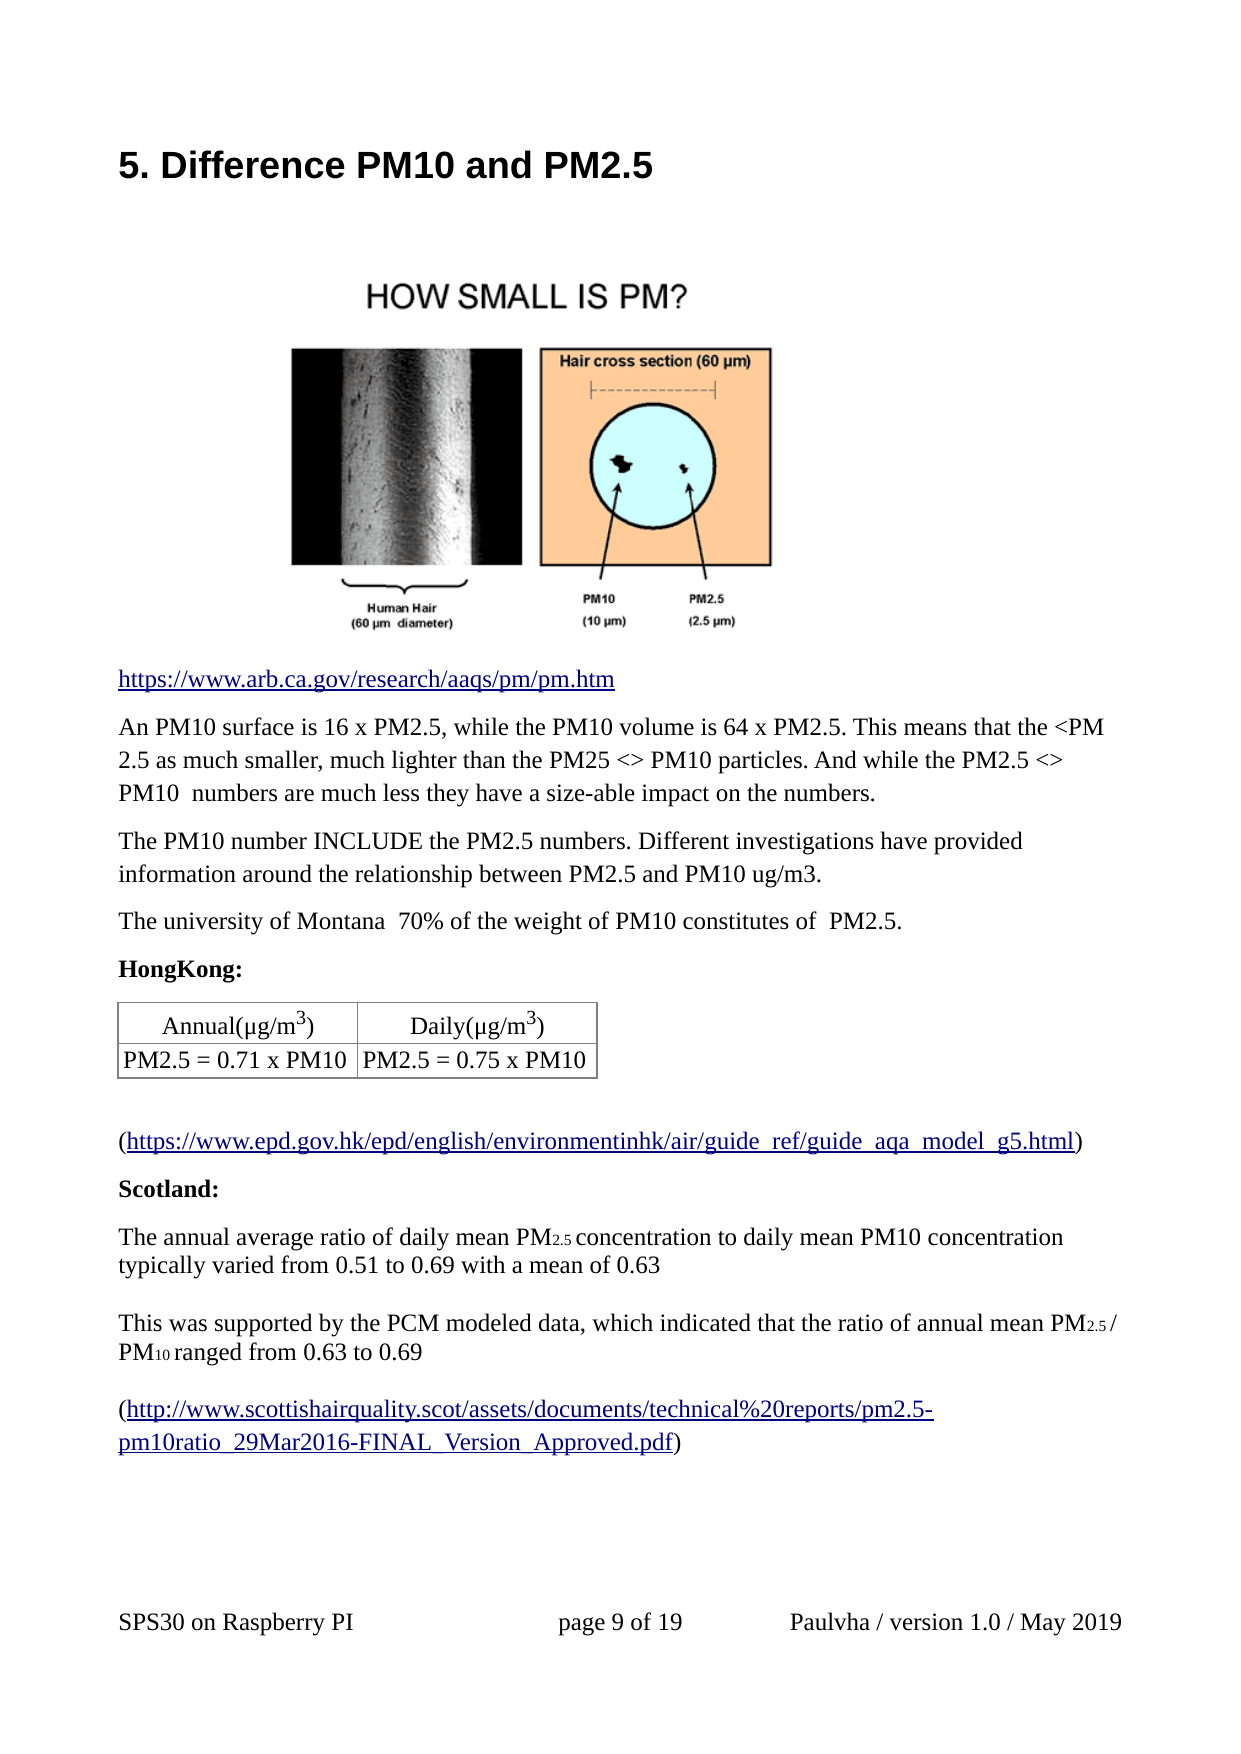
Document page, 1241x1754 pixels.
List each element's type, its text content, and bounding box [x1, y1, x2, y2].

text The annual average ratio of daily mean PM2.5 concentration to daily mean PM10 concentration typically varied from 0.51 to 0.69 with a mean of 0.63 [118, 1222, 1122, 1279]
picture [251, 247, 802, 661]
table_header Annual(μg/m3) [119, 1003, 357, 1042]
table_cell PM2.5 = 0.71 x PM10 [119, 1044, 357, 1077]
text An PM10 surface is 16 x PM2.5, while the PM10 volume is 64 x PM2.5. This means that the <PM 2.5 as much smaller, much lighter than the PM25 <> PM10 particles. And while the PM2.5 <> PM10 numbers are much less they have a size-able impact on the numbers. [118, 712, 1122, 807]
text The PM10 number INCLUDE the PM2.5 numbers. Different investigations have provided information around the relationship between PM2.5 and PM10 ug/m3. [118, 826, 1122, 887]
text https://www.arb.ca.gov/research/aaqs/pm/pm.htm [118, 247, 1122, 693]
text Scotland: [118, 1174, 1122, 1203]
text (http://www.scottishairquality.scot/assets/documents/technical%20reports/pm2.5-pm10ratio_29Mar2016-FINAL_Version_Approved.pdf) [118, 1394, 1122, 1456]
table_header Daily(μg/m3) [358, 1003, 596, 1042]
text HongKong: [118, 954, 1122, 983]
text (https://www.epd.gov.hk/epd/english/environmentinhk/air/guide_ref/guide_aqa_model_g5.html) [118, 1126, 1122, 1155]
table_cell PM2.5 = 0.75 x PM10 [358, 1044, 596, 1077]
subtitle 5. Difference PM10 and PM2.5 [118, 143, 1122, 187]
text This was supported by the PCM modeled data, which indicated that the ratio of annual mean PM2.5 / PM10 ranged from 0.63 to 0.69 [118, 1308, 1122, 1365]
text The university of Montana 70% of the weight of PM10 constitutes of PM2.5. [118, 906, 1122, 935]
